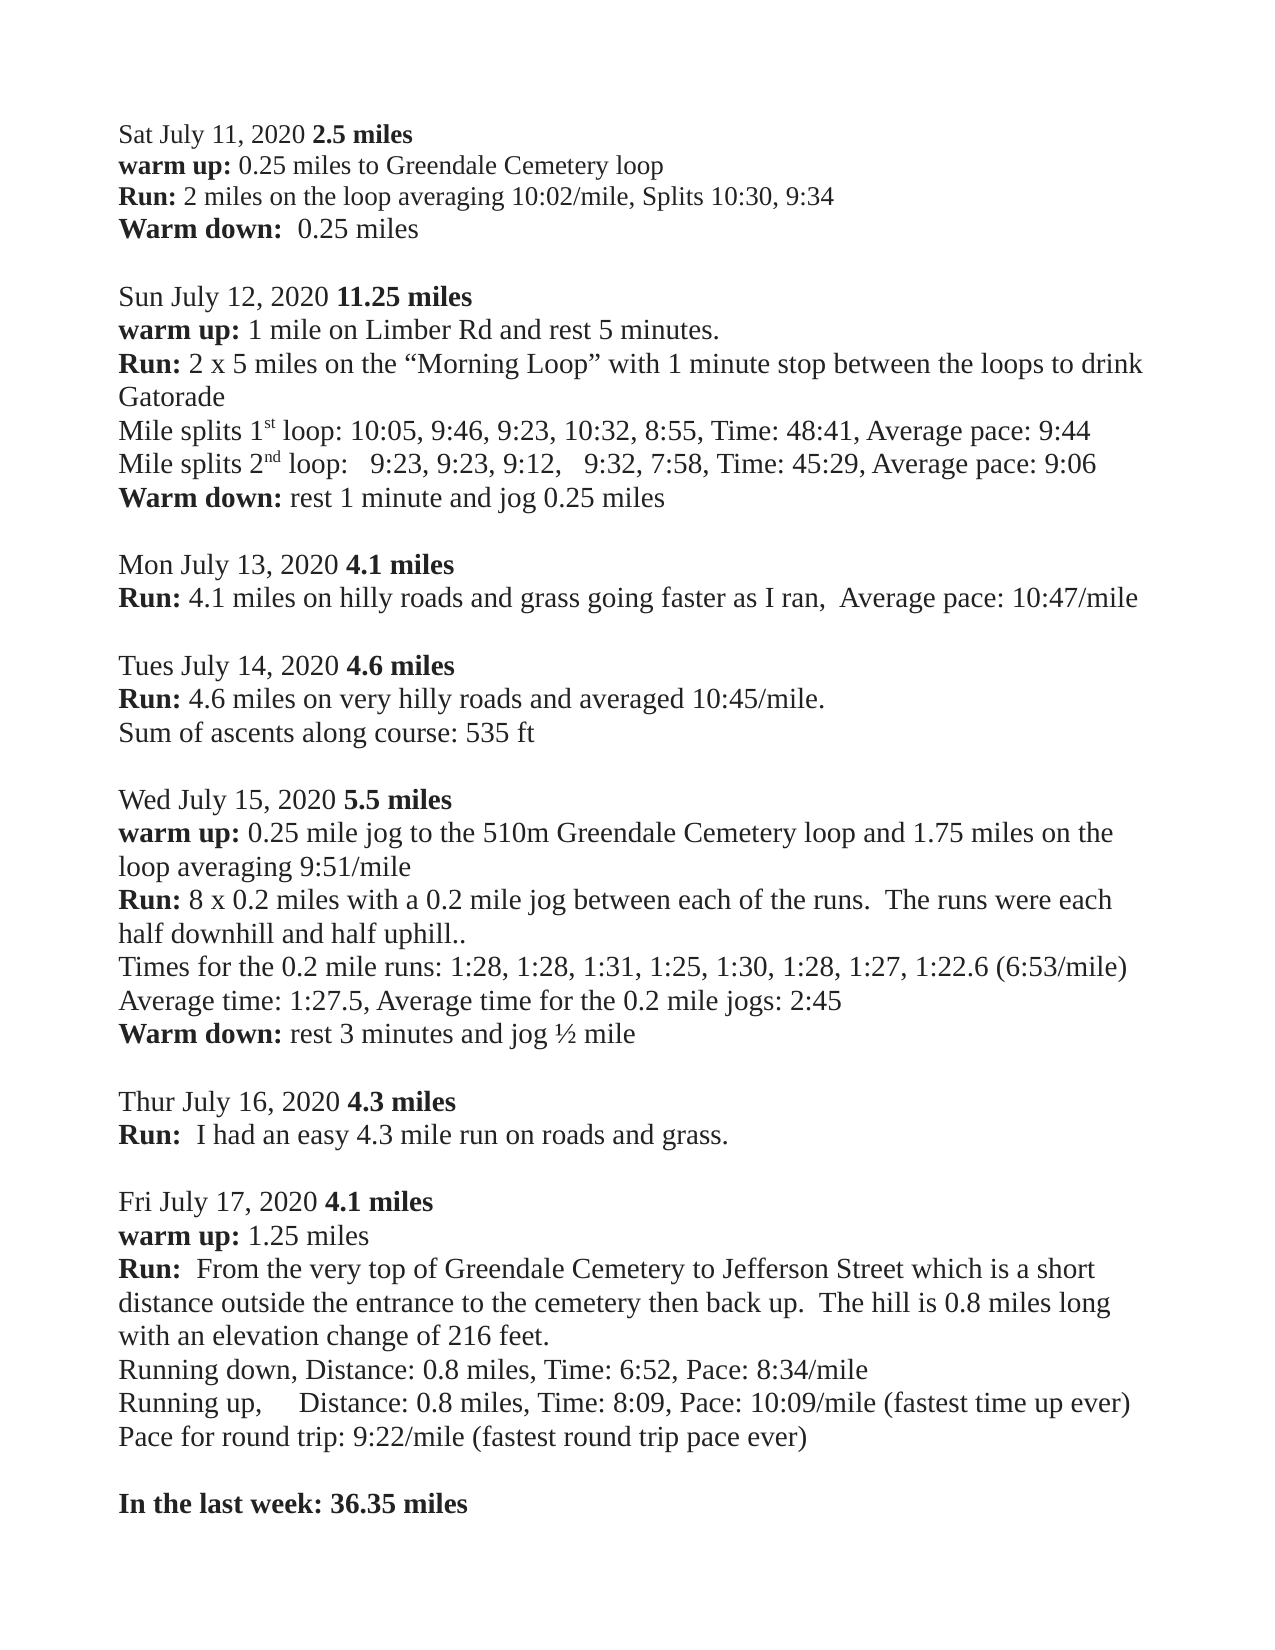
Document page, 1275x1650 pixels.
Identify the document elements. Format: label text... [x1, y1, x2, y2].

text Warm down: 0.25 miles [118, 212, 1161, 245]
text Running down, Distance: 0.8 miles, Time: 6:52, Pace: 8:34/mile [118, 1352, 1161, 1386]
text Run: 2 miles on the loop averaging 10:02/mile, Splits 10:30, 9:34 [118, 180, 1161, 212]
text warm up: 1 mile on Limber Rd and rest 5 minutes. [118, 312, 1161, 346]
text warm up: 0.25 miles to Greendale Cemetery loop [118, 149, 1161, 180]
text Run: From the very top of Greendale Cemetery to Jefferson Street which is a short distance outside the entrance to the cemetery then back up. The hill is 0.8 miles long with an elevation change of 216 feet. [118, 1251, 1161, 1352]
text Fri July 17, 2020 4.1 miles [118, 1184, 1161, 1218]
text Average time: 1:27.5, Average time for the 0.2 mile jogs: 2:45 [118, 983, 1161, 1017]
text Mon July 13, 2020 4.1 miles [118, 547, 1161, 581]
text Running up, Distance: 0.8 miles, Time: 8:09, Pace: 10:09/mile (fastest time up ever) [118, 1386, 1161, 1419]
text Tues July 14, 2020 4.6 miles [118, 648, 1161, 681]
text Wed July 15, 2020 5.5 miles [118, 782, 1161, 815]
text Run: 8 x 0.2 miles with a 0.2 mile jog between each of the runs. The runs were each half downhill and half uphill.. [118, 882, 1161, 949]
text Warm down: rest 3 minutes and jog ½ mile [118, 1017, 1161, 1050]
text In the last week: 36.35 miles [118, 1486, 1161, 1520]
text Thur July 16, 2020 4.3 miles [118, 1084, 1161, 1117]
text Run: 4.1 miles on hilly roads and grass going faster as I ran, Average pace: 10:47/mile [118, 581, 1161, 614]
text warm up: 1.25 miles [118, 1218, 1161, 1251]
text Sun July 12, 2020 11.25 miles [118, 279, 1161, 312]
text Run: 2 x 5 miles on the “Morning Loop” with 1 minute stop between the loops to drink Gatorade [118, 346, 1161, 413]
text Mile splits 2nd loop: 9:23, 9:23, 9:12, 9:32, 7:58, Time: 45:29, Average pace: 9:06 [118, 446, 1161, 480]
text Run: 4.6 miles on very hilly roads and averaged 10:45/mile. [118, 681, 1161, 715]
text Sat July 11, 2020 2.5 miles [118, 118, 1161, 149]
text Pace for round trip: 9:22/mile (fastest round trip pace ever) [118, 1419, 1161, 1453]
text Run: I had an easy 4.3 mile run on roads and grass. [118, 1117, 1161, 1151]
text Sum of ascents along course: 535 ft [118, 715, 1161, 748]
text Warm down: rest 1 minute and jog 0.25 miles [118, 480, 1161, 513]
text Times for the 0.2 mile runs: 1:28, 1:28, 1:31, 1:25, 1:30, 1:28, 1:27, 1:22.6 (6:53/mile) [118, 949, 1161, 983]
text Mile splits 1st loop: 10:05, 9:46, 9:23, 10:32, 8:55, Time: 48:41, Average pace: 9:44 [118, 413, 1161, 446]
text warm up: 0.25 mile jog to the 510m Greendale Cemetery loop and 1.75 miles on the loop averaging 9:51/mile [118, 815, 1161, 882]
